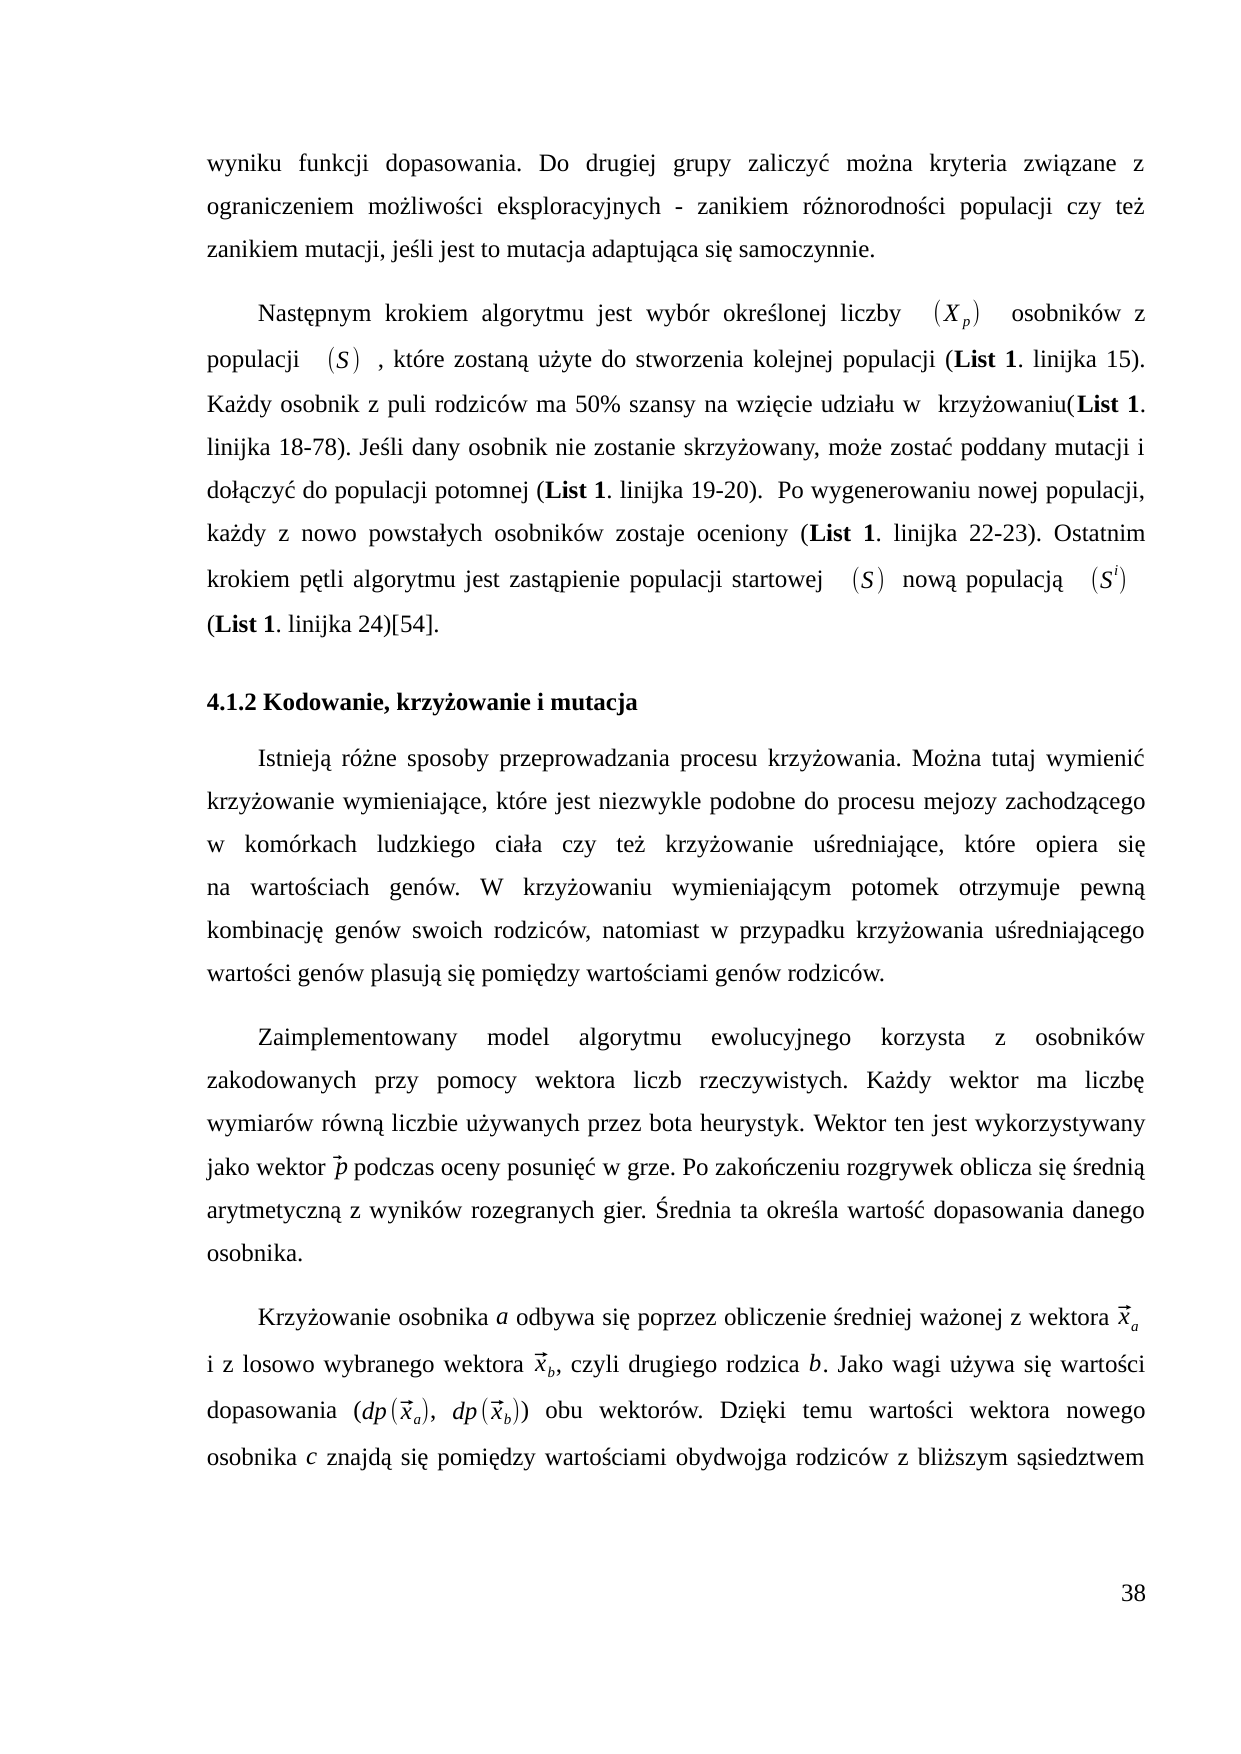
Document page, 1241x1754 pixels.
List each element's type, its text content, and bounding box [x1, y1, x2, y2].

text wyniku funkcji dopasowania. Do drugiej grupy zaliczyć można kryteria związane z ograniczeniem możliwości eksploracyjnych - zanikiem różnorodności populacji czy też zanikiem mutacji, jeśli jest to mutacja adaptująca się samoczynnie. [207, 148, 1146, 263]
subtitle 4.1.2 Kodowanie, krzyżowanie i mutacja [207, 687, 1146, 716]
text Zaimplementowany model algorytmu ewolucyjnego korzysta z osobników zakodowanych przy pomocy wektora liczb rzeczywistych. Każdy wektor ma liczbę wymiarów równą liczbie używanych przez bota heurystyk. Wektor ten jest wykorzystywany jako wektor podczas oceny posunięć w grze. Po zakończeniu rozgrywek oblicza się średnią arytmetyczną z wyników rozegranych gier. Średnia ta określa wartość dopasowania danego osobnika. [207, 1022, 1146, 1267]
text Następnym krokiem algorytmu jest wybór określonej liczby osobników z populacji , które zostaną użyte do stworzenia kolejnej populacji (List 1. linijka 15). Każdy osobnik z puli rodziców ma 50% szansy na wzięcie udziału w krzyżowaniu(List 1. linijka 18-78). Jeśli dany osobnik nie zostanie skrzyżowany, może zostać poddany mutacji i dołączyć do populacji potomnej (List 1. linijka 19-20). Po wygenerowaniu nowej populacji, każdy z nowo powstałych osobników zostaje oceniony (List 1. linijka 22-23). Ostatnim krokiem pętli algorytmu jest zastąpienie populacji startowej nową populacją (List 1. linijka 24)[]. [207, 298, 1146, 638]
text Istnieją różne sposoby przeprowadzania procesu krzyżowania. Można tutaj wymienić krzyżowanie wymieniające, które jest niezwykle podobne do procesu mejozy zachodzącego w komórkach ludzkiego ciała czy też krzyżowanie uśredniające, które opiera się na wartościach genów. W krzyżowaniu wymieniającym potomek otrzymuje pewną kombinację genów swoich rodziców, natomiast w przypadku krzyżowania uśredniającego wartości genów plasują się pomiędzy wartościami genów rodziców. [207, 743, 1146, 987]
text Krzyżowanie osobnika odbywa się poprzez obliczenie średniej ważonej z wektora i z losowo wybranego wektora , czyli drugiego rodzica . Jako wagi używa się wartości dopasowania (, ) obu wektorów. Dzięki temu wartości wektora nowego osobnika znajdą się pomiędzy wartościami obydwojga rodziców z bliższym sąsiedztwem rodzica lepiej przystosowanego. Wektor () nowego osobnika jest tworzony zgodnie z formułą 11. [207, 1302, 1146, 1471]
